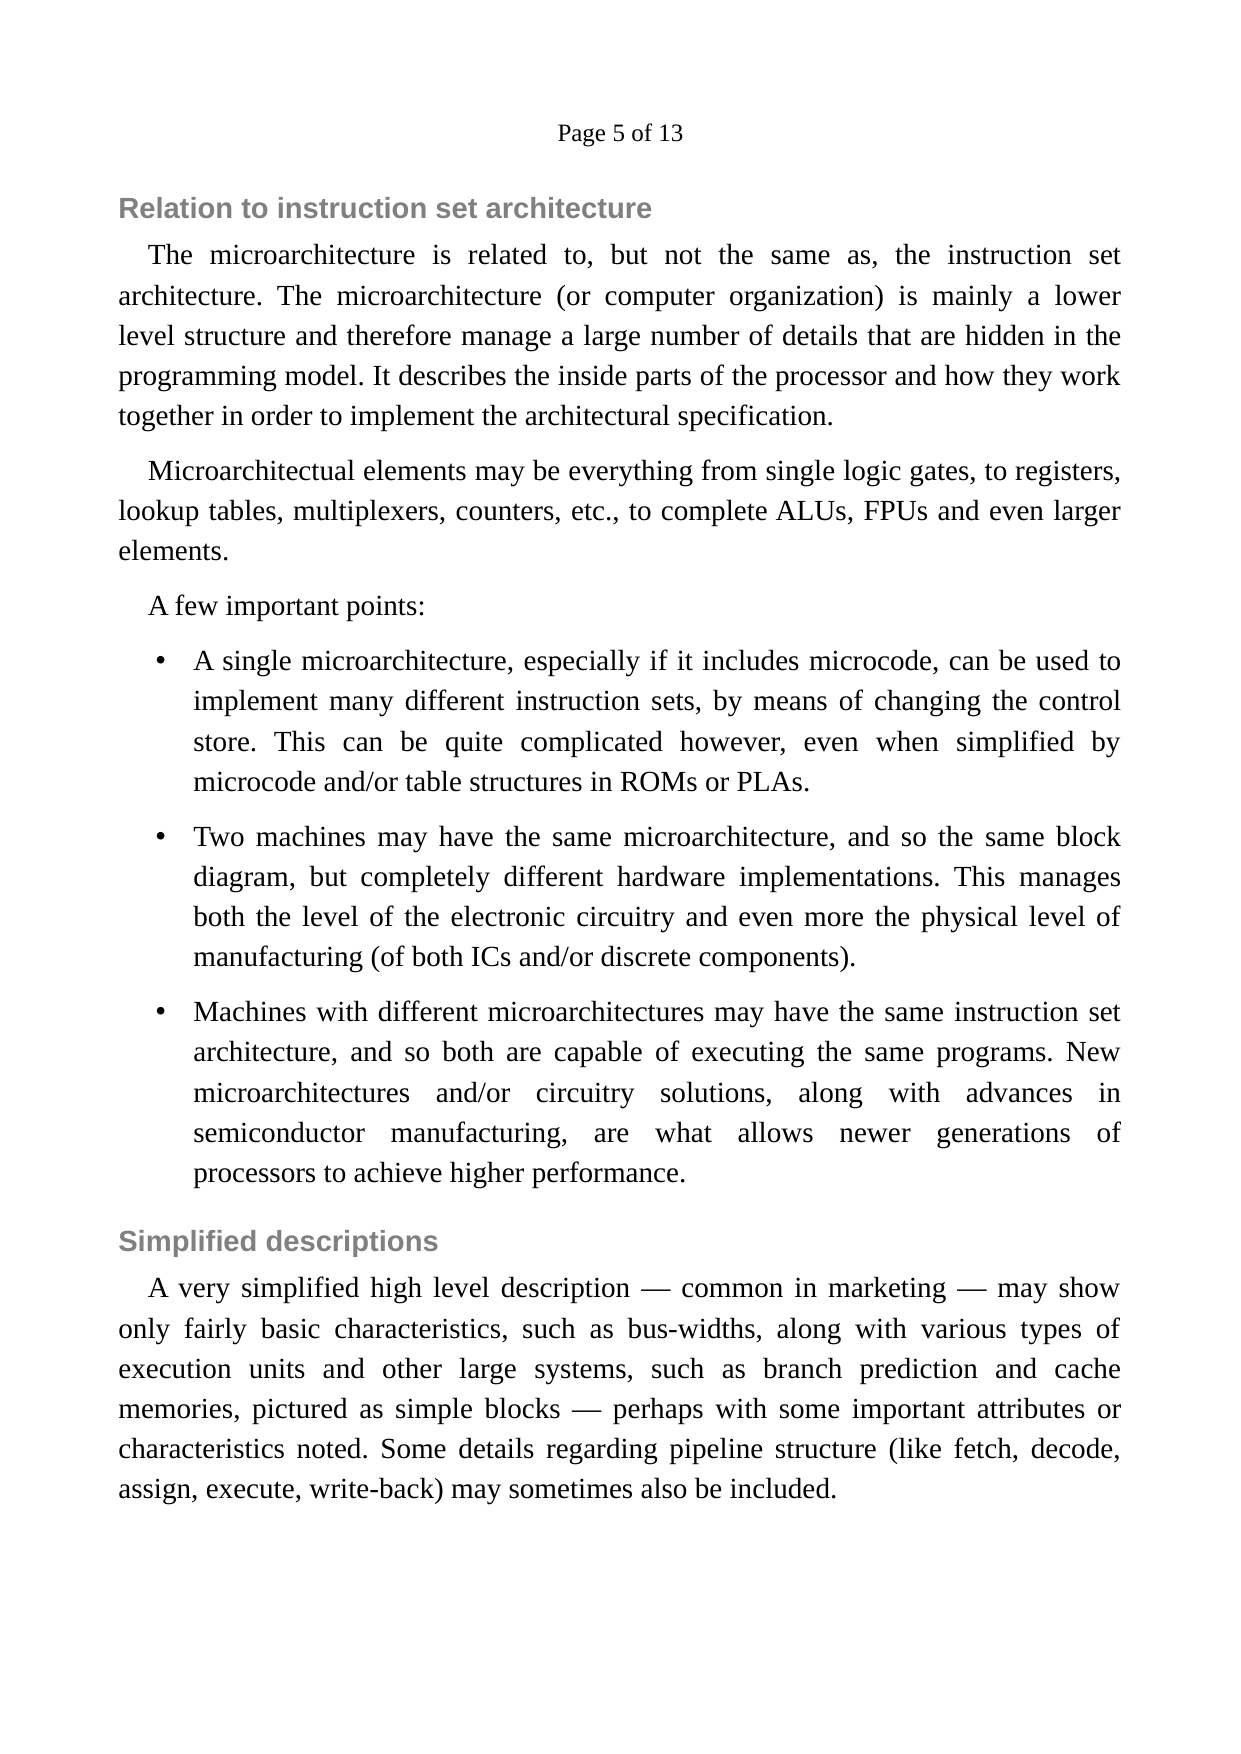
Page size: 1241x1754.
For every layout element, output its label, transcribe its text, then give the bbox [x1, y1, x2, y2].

subtitle Simplified descriptions [118, 1224, 1122, 1258]
list A single microarchitecture, especially if it includes microcode, can be used to implement many different instruction sets, by means of changing the control store. This can be quite complicated however, even when simplified by microcode and/or table structures in ROMs or PLAs. [156, 643, 1122, 797]
list Machines with different microarchitectures may have the same instruction set architecture, and so both are capable of executing the same programs. New microarchitectures and/or circuitry solutions, along with advances in semiconductor manufacturing, are what allows newer generations of processors to achieve higher performance. [156, 994, 1122, 1189]
subtitle Relation to instruction set architecture [118, 191, 1122, 225]
list Two machines may have the same microarchitecture, and so the same block diagram, but completely different hardware implementations. This manages both the level of the electronic circuitry and even more the physical level of manufacturing (of both ICs and/or discrete components). [156, 819, 1122, 973]
text Microarchitectual elements may be everything from single logic gates, to registers, lookup tables, multiplexers, counters, etc., to complete ALUs, FPUs and even larger elements. [118, 453, 1122, 567]
text The microarchitecture is related to, but not the same as, the instruction set architecture. The microarchitecture (or computer organization) is mainly a lower level structure and therefore manage a large number of details that are hidden in the programming model. It describes the inside parts of the processor and how they work together in order to implement the architectural specification. [118, 237, 1122, 432]
text A few important points: [118, 588, 1122, 622]
text A very simplified high level description — common in marketing — may show only fairly basic characteristics, such as bus-widths, along with various types of execution units and other large systems, such as branch prediction and cache memories, pictured as simple blocks — perhaps with some important attributes or characteristics noted. Some details regarding pipeline structure (like fetch, decode, assign, execute, write-back) may sometimes also be included. [118, 1271, 1122, 1505]
